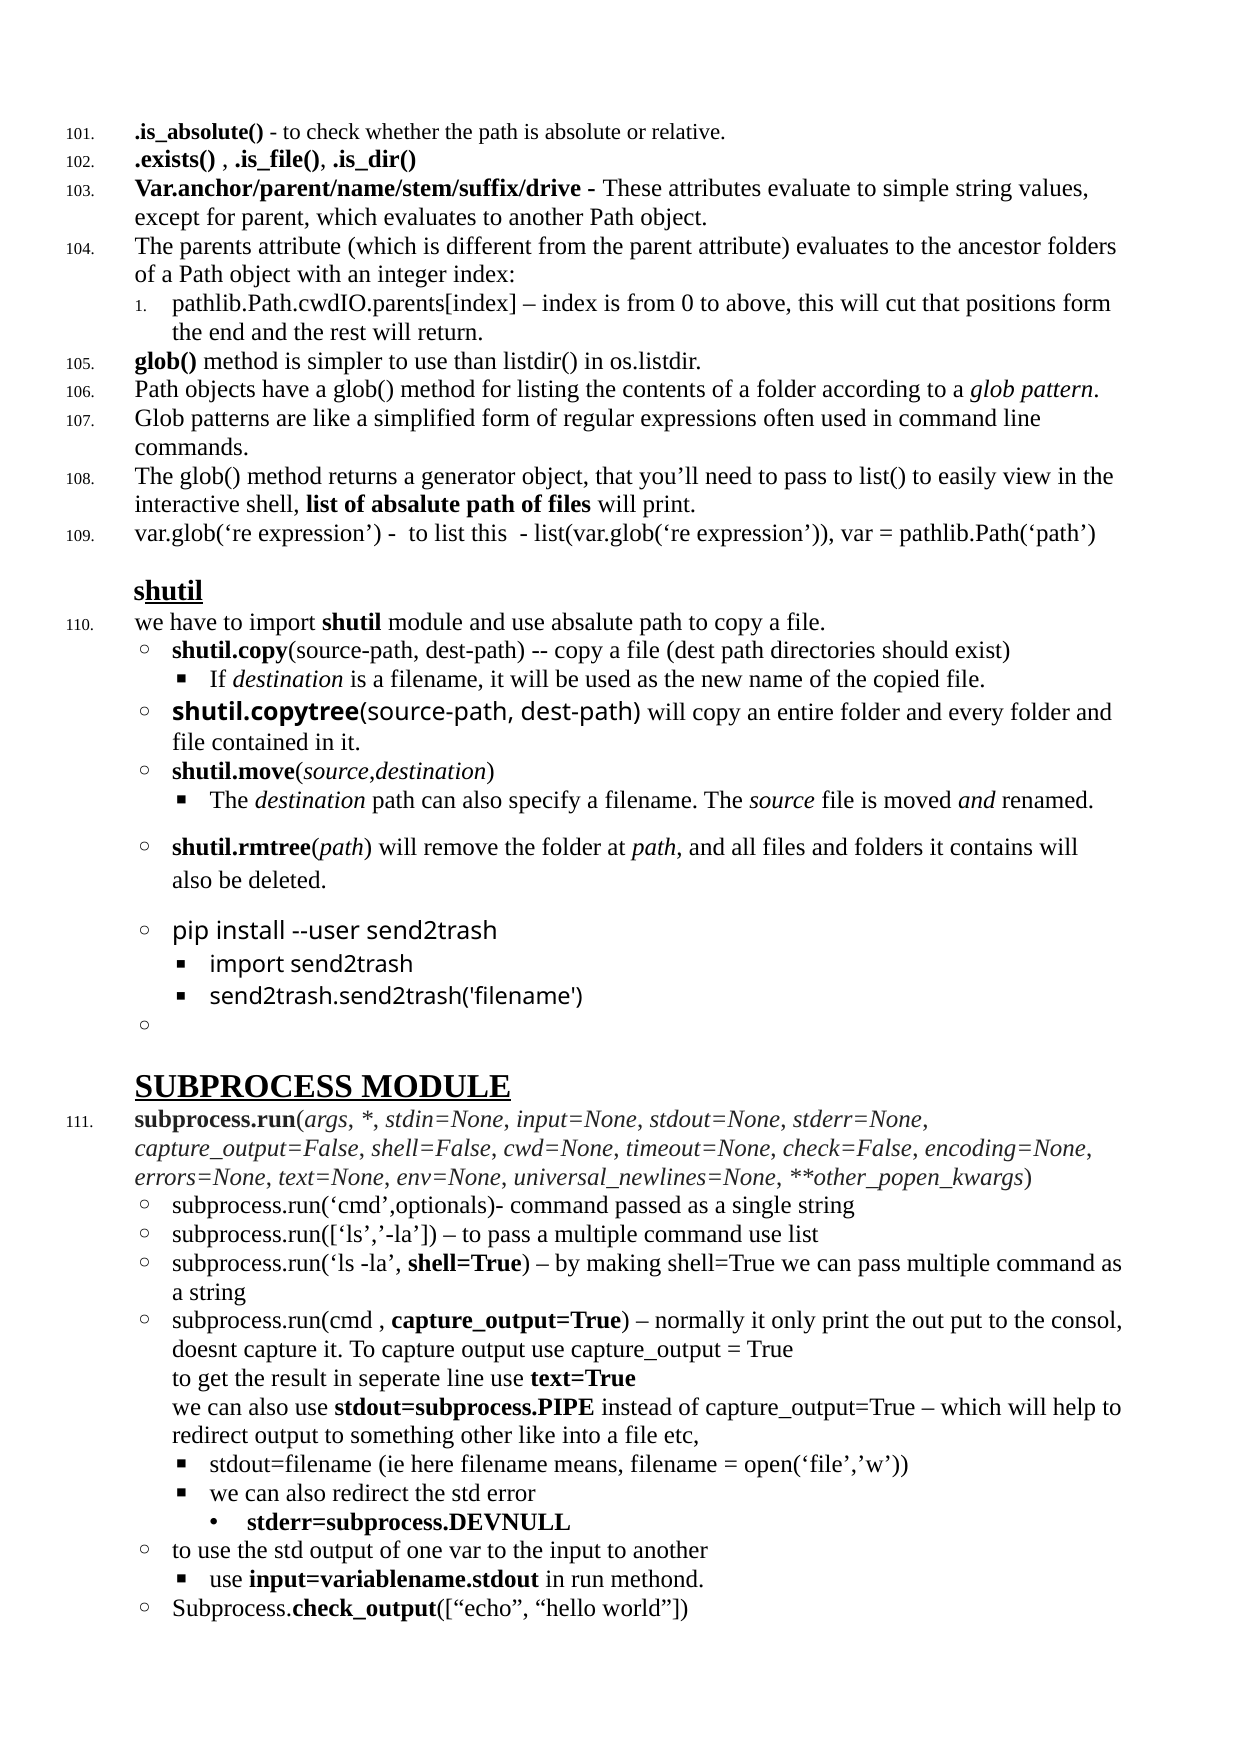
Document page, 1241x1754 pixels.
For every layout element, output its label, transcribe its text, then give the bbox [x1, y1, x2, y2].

list subprocess.run(‘cmd’,optionals)- command passed as a single string [134, 1191, 1123, 1219]
list If destination is a filename, it will be used as the new name of the copied file. [172, 664, 1123, 693]
list stderr=subprocess.DEVNULL [209, 1507, 1123, 1536]
list stdout=filename (ie here filename means, filename = open(‘file’,’w’)) [172, 1449, 1123, 1478]
list var.glob(‘re expression’) - to list this - list(var.glob(‘re expression’)), var = pathlib.Path(‘path’) [65, 518, 1123, 547]
list to get the result in seperate line use text=True [134, 1363, 1123, 1392]
list subprocess.run(‘ls -la’, shell=True) – by making shell=True we can pass multiple command as a string [134, 1248, 1123, 1306]
list use input=variablename.stdout in run methond. [172, 1564, 1123, 1593]
list shutil.move(source,destination) [134, 756, 1123, 785]
list subprocess.run(args, *, stdin=None, input=None, stdout=None, stderr=None, capture_output=False, shell=False, cwd=None, timeout=None, check=False, encoding=None, errors=None, text=None, env=None, universal_newlines=None, **other_popen_kwargs) [65, 1104, 1123, 1191]
list we have to import shutil module and use absalute path to copy a file. [65, 607, 1123, 636]
list shutil.rmtree(path) will remove the folder at path, and all files and folders it contains will also be deleted. [134, 832, 1123, 894]
list glob() method is simpler to use than listdir() in os.listdir. [65, 346, 1123, 374]
list subprocess.run([‘ls’,’-la’]) – to pass a multiple command use list [134, 1219, 1123, 1248]
list pip install --user send2trash [134, 913, 1123, 947]
list pathlib.Path.cwdIO.parents[index] – index is from 0 to above, this will cut that positions form the end and the rest will return. [134, 288, 1123, 346]
list SUBPROCESS MODULE [65, 1066, 1123, 1104]
list .exists() , .is_file(), .is_dir() [65, 144, 1123, 173]
list The glob() method returns a generator object, that you’ll need to pass to list() to easily view in the interactive shell, list of absalute path of files will print. [65, 461, 1123, 518]
list .is_absolute() - to check whether the path is absolute or relative. [65, 118, 1123, 144]
list send2trash.send2trash('filename') [172, 979, 1123, 1011]
list Subprocess.check_output([“echo”, “hello world”]) [134, 1593, 1123, 1622]
list import send2trash [172, 947, 1123, 979]
text shutil [59, 573, 1123, 607]
list we can also use stdout=subprocess.PIPE instead of capture_output=True – which will help to redirect output to something other like into a file etc, [134, 1392, 1123, 1449]
list The parents attribute (which is different from the parent attribute) evaluates to the ancestor folders of a Path object with an integer index: [65, 231, 1123, 288]
list to use the std output of one var to the input to another [134, 1536, 1123, 1564]
list Path objects have a glob() method for listing the contents of a folder according to a glob pattern. [65, 374, 1123, 403]
list Var.anchor/parent/name/stem/suffix/drive - These attributes evaluate to simple string values, except for parent, which evaluates to another Path object. [65, 173, 1123, 231]
list The destination path can also specify a filename. The source file is moved and renamed. [172, 785, 1123, 813]
list we can also redirect the std error [172, 1478, 1123, 1507]
list subprocess.run(cmd , capture_output=True) – normally it only print the out put to the consol, doesnt capture it. To capture output use capture_output = True [134, 1306, 1123, 1363]
list shutil.copytree(source-path, dest-path) will copy an entire folder and every folder and file contained in it. [134, 693, 1123, 756]
list shutil.copy(source-path, dest-path) -- copy a file (dest path directories should exist) [134, 636, 1123, 664]
list Glob patterns are like a simplified form of regular expressions often used in command line commands. [65, 403, 1123, 461]
